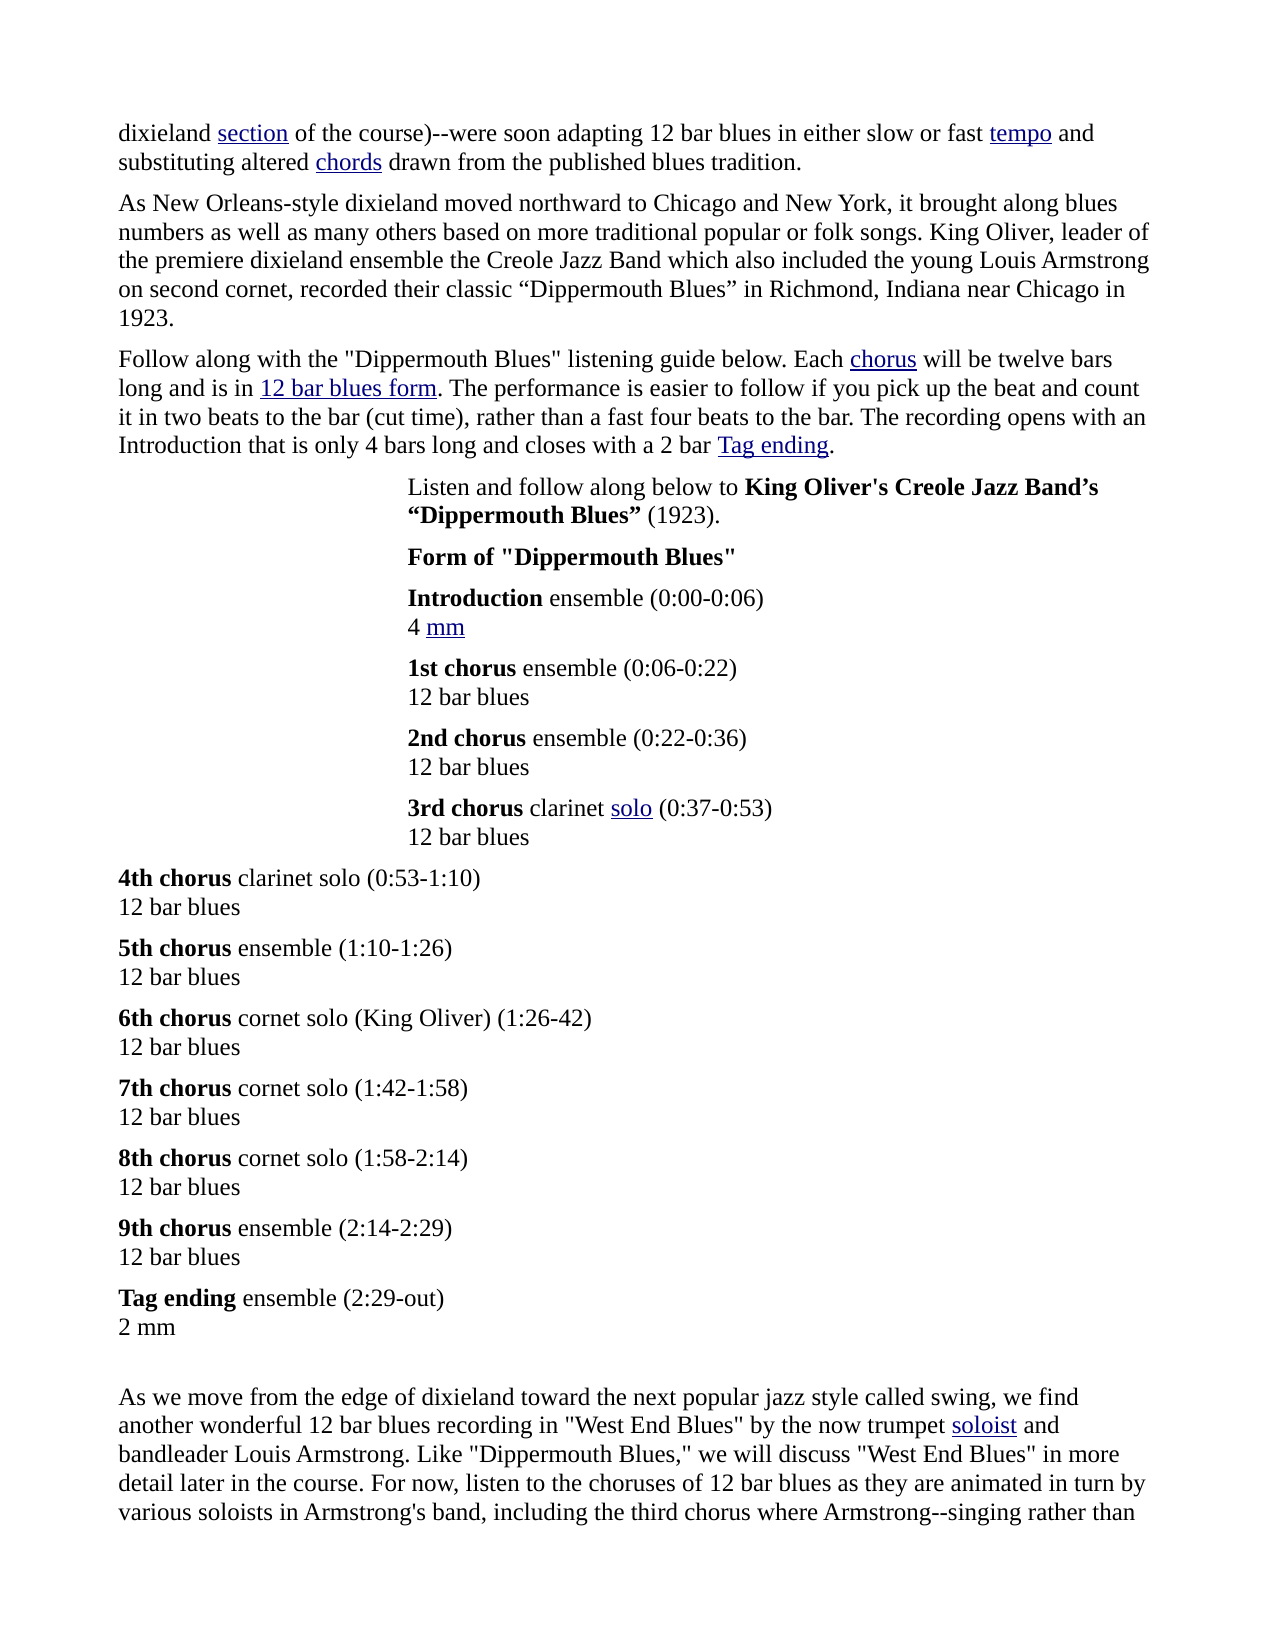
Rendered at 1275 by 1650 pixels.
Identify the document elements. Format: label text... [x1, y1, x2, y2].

text As we move from the edge of dixieland toward the next popular jazz style called swing, we find another wonderful 12 bar blues recording in "West End Blues" by the now trumpet soloist and bandleader Louis Armstrong. Like "Dippermouth Blues," we will discuss "West End Blues" in more detail later in the course. For now, listen to the choruses of 12 bar blues as they are animated in turn by various soloists in Armstrong's band, including the third chorus where Armstrong--singing rather than [118, 1353, 1157, 1526]
text Follow along with the "Dippermouth Blues" listening guide below. Each chorus will be twelve bars long and is in 12 bar blues form. The performance is easier to follow if you pick up the beat and count it in two beats to the bar (cut time), rather than a fast four beats to the bar. The recording opens with an Introduction that is only 4 bars long and closes with a 2 bar Tag ending. [118, 344, 1157, 459]
text 1st chorus ensemble (0:06-0:22) 12 bar blues [118, 653, 1157, 711]
text dixieland section of the course)--were soon adapting 12 bar blues in either slow or fast tempo and substituting altered chords drawn from the published blues tradition. [118, 118, 1157, 176]
text 9th chorus ensemble (2:14-2:29) 12 bar blues [118, 1213, 1157, 1271]
text Listen and follow along below to King Oliver's Creole Jazz Band’s “Dippermouth Blues” (1923). [118, 472, 1157, 529]
text 3rd chorus clarinet solo (0:37-0:53) 12 bar blues [118, 793, 1157, 851]
text 6th chorus cornet solo (King Oliver) (1:26-42) 12 bar blues [118, 1003, 1157, 1061]
text 8th chorus cornet solo (1:58-2:14) 12 bar blues [118, 1143, 1157, 1201]
text 5th chorus ensemble (1:10-1:26) 12 bar blues [118, 933, 1157, 991]
text 4th chorus clarinet solo (0:53-1:10) 12 bar blues [118, 863, 1157, 921]
text Form of "Dippermouth Blues" [118, 542, 1157, 571]
text 2nd chorus ensemble (0:22-0:36) 12 bar blues [118, 723, 1157, 781]
text Tag ending ensemble (2:29-out) 2 mm [118, 1283, 1157, 1341]
text 7th chorus cornet solo (1:42-1:58) 12 bar blues [118, 1073, 1157, 1131]
text As New Orleans-style dixieland moved northward to Chicago and New York, it brought along blues numbers as well as many others based on more traditional popular or folk songs. King Oliver, leader of the premiere dixieland ensemble the Creole Jazz Band which also included the young Louis Armstrong on second cornet, recorded their classic “Dippermouth Blues” in Richmond, Indiana near Chicago in 1923. [118, 188, 1157, 332]
text Introduction ensemble (0:00-0:06) 4 mm [118, 583, 1157, 641]
